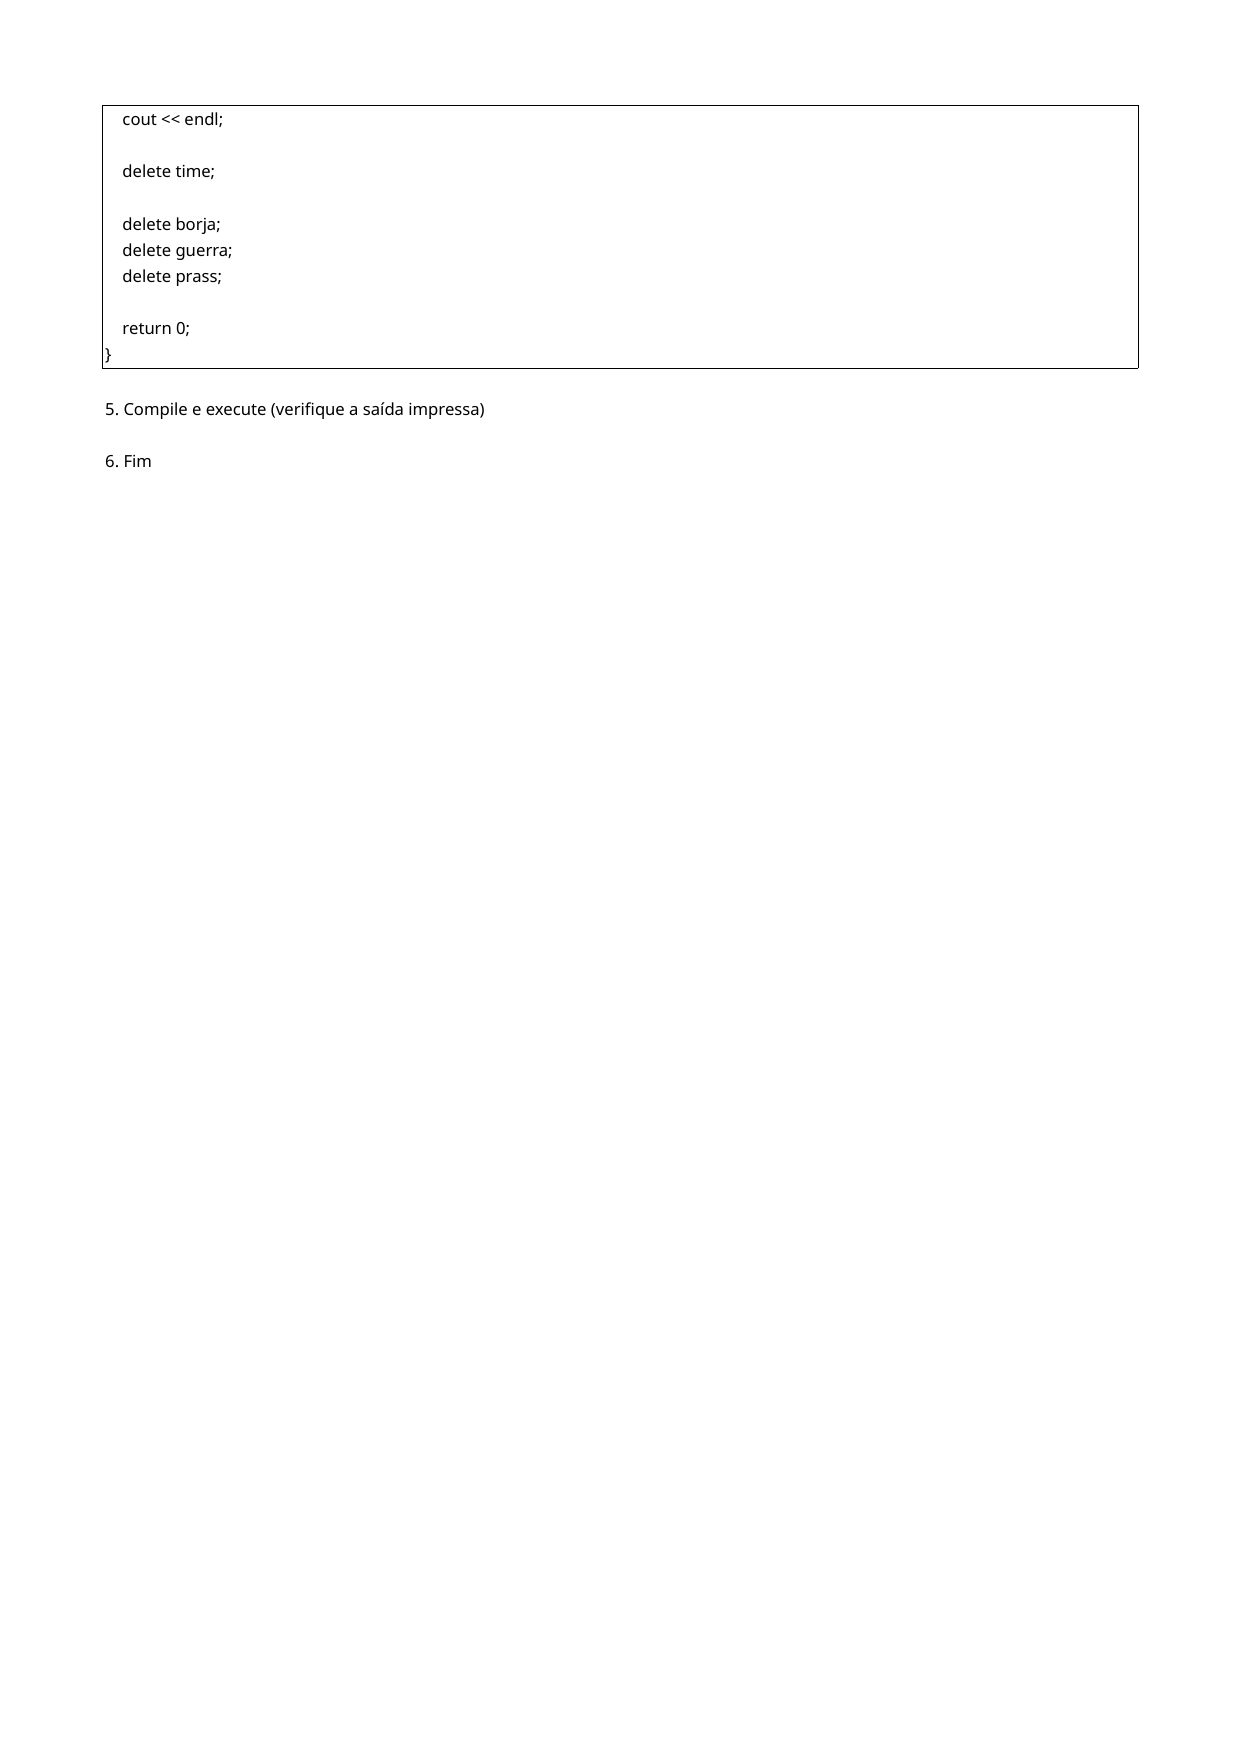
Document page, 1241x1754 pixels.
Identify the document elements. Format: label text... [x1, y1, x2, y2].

text delete prass; [103, 261, 1138, 287]
text 5. Compile e execute (verifique a saída impressa) [105, 397, 1135, 420]
text cout << endl; [103, 106, 1138, 131]
text delete guerra; [103, 235, 1138, 261]
text delete borja; [103, 209, 1138, 235]
text } [103, 339, 1138, 368]
text return 0; [103, 313, 1138, 339]
text 6. Fim [105, 449, 1135, 472]
text delete time; [103, 157, 1138, 183]
